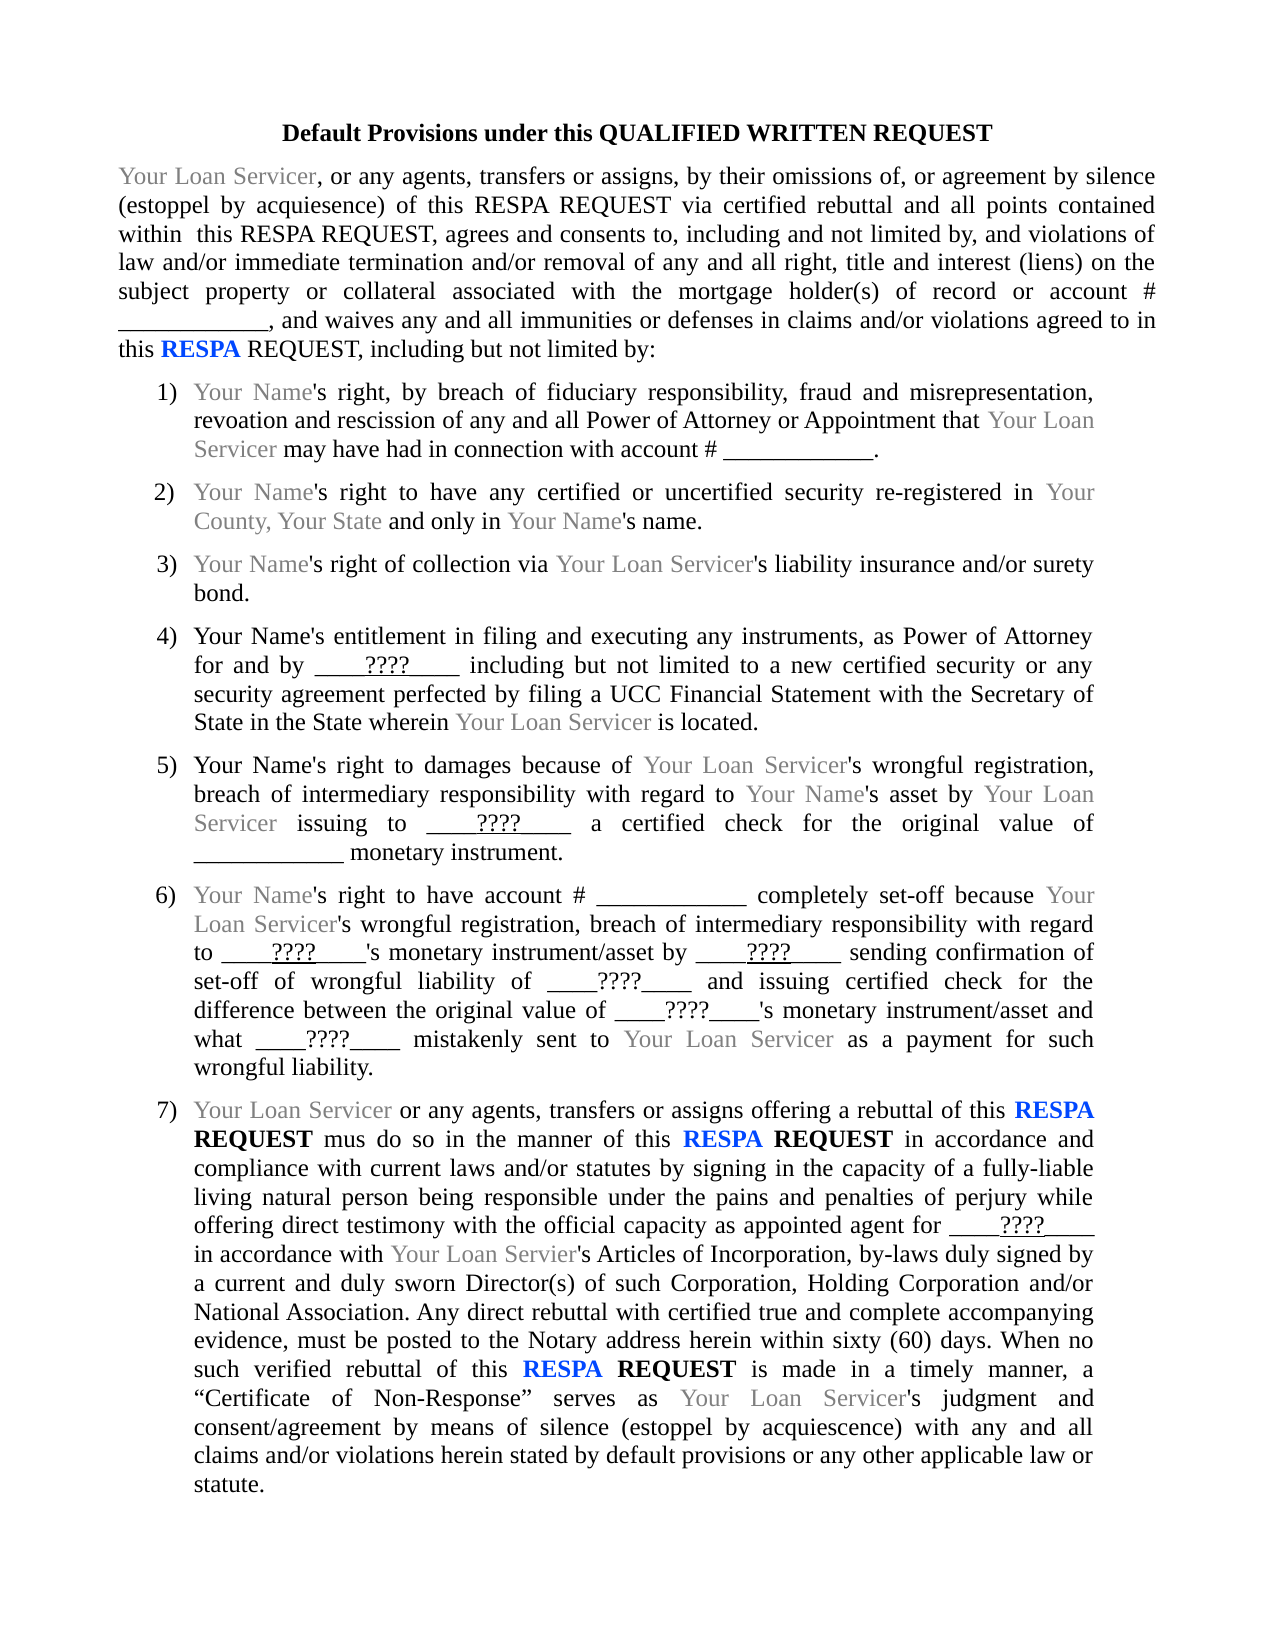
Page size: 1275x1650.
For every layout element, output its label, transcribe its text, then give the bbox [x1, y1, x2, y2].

list Your Name's entitlement in filing and executing any instruments, as Power of Attorney for and by ____????____ including but not limited to a new certified security or any security agreement perfected by filing a UCC Financial Statement with the Secretary of State in the State wherein Your Loan Servicer is located. [156, 621, 1094, 736]
list Your Name's right to damages because of Your Loan Servicer's wrongful registration, breach of intermediary responsibility with regard to Your Name's asset by Your Loan Servicer issuing to ____????____ a certified check for the original value of ____________ monetary instrument. [156, 751, 1094, 866]
list Your Name's right of collection via Your Loan Servicer's liability insurance and/or surety bond. [156, 549, 1094, 607]
list Your Name's right to have any certified or uncertified security re-registered in Your County, Your State and only in Your Name's name. [154, 477, 1094, 535]
text Default Provisions under this QUALIFIED WRITTEN REQUEST [118, 118, 1157, 147]
list Your Name's right to have account # ____________ completely set-off because Your Loan Servicer's wrongful registration, breach of intermediary responsibility with regard to ____????____'s monetary instrument/asset by ____????____ sending confirmation of set-off of wrongful liability of ____????____ and issuing certified check for the difference between the original value of ____????____'s monetary instrument/asset and what ____????____ mistakenly sent to Your Loan Servicer as a payment for such wrongful liability. [155, 880, 1094, 1081]
list Your Name's right, by breach of fiduciary responsibility, fraud and misrepresentation, revoation and rescission of any and all Power of Attorney or Appointment that Your Loan Servicer may have had in connection with account # ____________. [156, 377, 1094, 463]
text Your Loan Servicer, or any agents, transfers or assigns, by their omissions of, or agreement by silence (estoppel by acquiesence) of this RESPA REQUEST via certified rebuttal and all points contained within this RESPA REQUEST, agrees and consents to, including and not limited by, and violations of law and/or immediate termination and/or removal of any and all right, title and interest (liens) on the subject property or collateral associated with the mortgage holder(s) of record or account # ____________, and waives any and all immunities or defenses in claims and/or violations agreed to in this RESPA REQUEST, including but not limited by: [118, 161, 1157, 362]
list Your Loan Servicer or any agents, transfers or assigns offering a rebuttal of this RESPA REQUEST mus do so in the manner of this RESPA REQUEST in accordance and compliance with current laws and/or statutes by signing in the capacity of a fully-liable living natural person being responsible under the pains and penalties of perjury while offering direct testimony with the official capacity as appointed agent for ____????____ in accordance with Your Loan Servier's Articles of Incorporation, by-laws duly signed by a current and duly sworn Director(s) of such Corporation, Holding Corporation and/or National Association. Any direct rebuttal with certified true and complete accompanying evidence, must be posted to the Notary address herein within sixty (60) days. When no such verified rebuttal of this RESPA REQUEST is made in a timely manner, a “Certificate of Non-Response” serves as Your Loan Servicer's judgment and consent/agreement by means of silence (estoppel by acquiescence) with any and all claims and/or violations herein stated by default provisions or any other applicable law or statute. [156, 1096, 1094, 1498]
